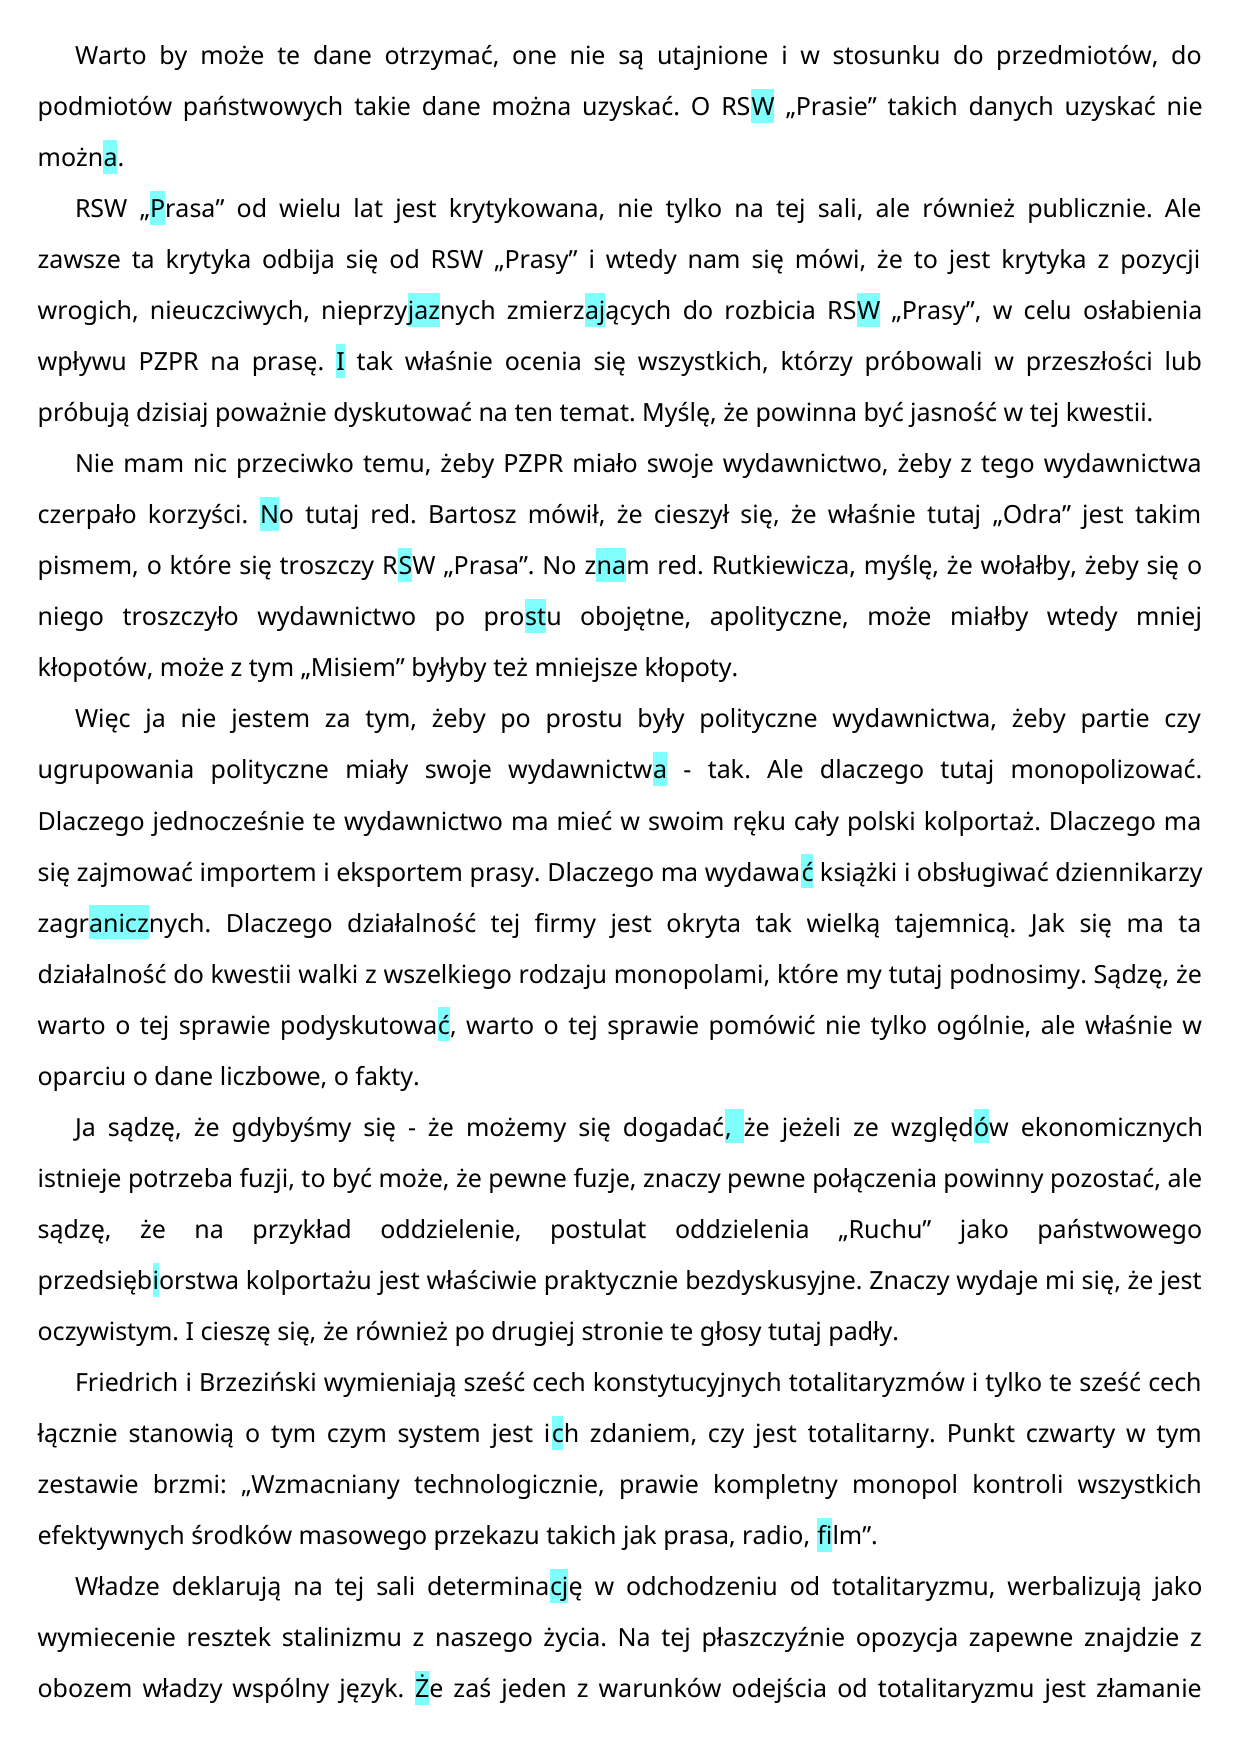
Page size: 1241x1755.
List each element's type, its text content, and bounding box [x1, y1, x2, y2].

text Warto by może te dane otrzymać, one nie są utajnione i w stosunku do przedmiotów, do podmiotów państwowych takie dane można uzyskać. O RSW „Prasie” takich danych uzyskać nie można. [37, 37, 1203, 174]
text Friedrich i Brzeziński wymieniają sześć cech konstytucyjnych totalitaryzmów i tylko te sześć cech łącznie stanowią o tym czym system jest ich zdaniem, czy jest totalitarny. Punkt czwarty w tym zestawie brzmi: „Wzmacniany technologicznie, prawie kompletny monopol kontroli wszystkich efektywnych środków masowego przekazu takich jak prasa, radio, film”. [37, 1364, 1203, 1552]
text Ja sądzę, że gdybyśmy się - że możemy się dogadać, że jeżeli ze względów ekonomicznych istnieje potrzeba fuzji, to być może, że pewne fuzje, znaczy pewne połączenia powinny pozostać, ale sądzę, że na przykład oddzielenie, postulat oddzielenia „Ruchu” jako państwowego przedsiębiorstwa kolportażu jest właściwie praktycznie bezdyskusyjne. Znaczy wydaje mi się, że jest oczywistym. I cieszę się, że również po drugiej stronie te głosy tutaj padły. [37, 1109, 1203, 1348]
text Władze deklarują na tej sali determinację w odchodzeniu od totalitaryzmu, werbalizują jako wymiecenie resztek stalinizmu z naszego życia. Na tej płaszczyźnie opozycja zapewne znajdzie z obozem władzy wspólny język. Że zaś jeden z warunków odejścia od totalitaryzmu jest złamanie [37, 1569, 1203, 1705]
text Więc ja nie jestem za tym, żeby po prostu były polityczne wydawnictwa, żeby partie czy ugrupowania polityczne miały swoje wydawnictwa - tak. Ale dlaczego tutaj monopolizować. Dlaczego jednocześnie te wydawnictwo ma mieć w swoim ręku cały polski kolportaż. Dlaczego ma się zajmować importem i eksportem prasy. Dlaczego ma wydawać książki i obsługiwać dziennikarzy zagranicznych. Dlaczego działalność tej firmy jest okryta tak wielką tajemnicą. Jak się ma ta działalność do kwestii walki z wszelkiego rodzaju monopolami, które my tutaj podnosimy. Sądzę, że warto o tej sprawie podyskutować, warto o tej sprawie pomówić nie tylko ogólnie, ale właśnie w oparciu o dane liczbowe, o fakty. [37, 701, 1203, 1092]
text RSW „Prasa” od wielu lat jest krytykowana, nie tylko na tej sali, ale również publicznie. Ale zawsze ta krytyka odbija się od RSW „Prasy” i wtedy nam się mówi, że to jest krytyka z pozycji wrogich, nieuczciwych, nieprzyjaznych zmierzających do rozbicia RSW „Prasy”, w celu osłabienia wpływu PZPR na prasę. I tak właśnie ocenia się wszystkich, którzy próbowali w przeszłości lub próbują dzisiaj poważnie dyskutować na ten temat. Myślę, że powinna być jasność w tej kwestii. [37, 191, 1203, 429]
text Nie mam nic przeciwko temu, żeby PZPR miało swoje wydawnictwo, żeby z tego wydawnictwa czerpało korzyści. No tutaj red. Bartosz mówił, że cieszył się, że właśnie tutaj „Odra” jest takim pismem, o które się troszczy RSW „Prasa”. No znam red. Rutkiewicza, myślę, że wołałby, żeby się o niego troszczyło wydawnictwo po prostu obojętne, apolityczne, może miałby wtedy mniej kłopotów, może z tym „Misiem” byłyby też mniejsze kłopoty. [37, 446, 1203, 684]
